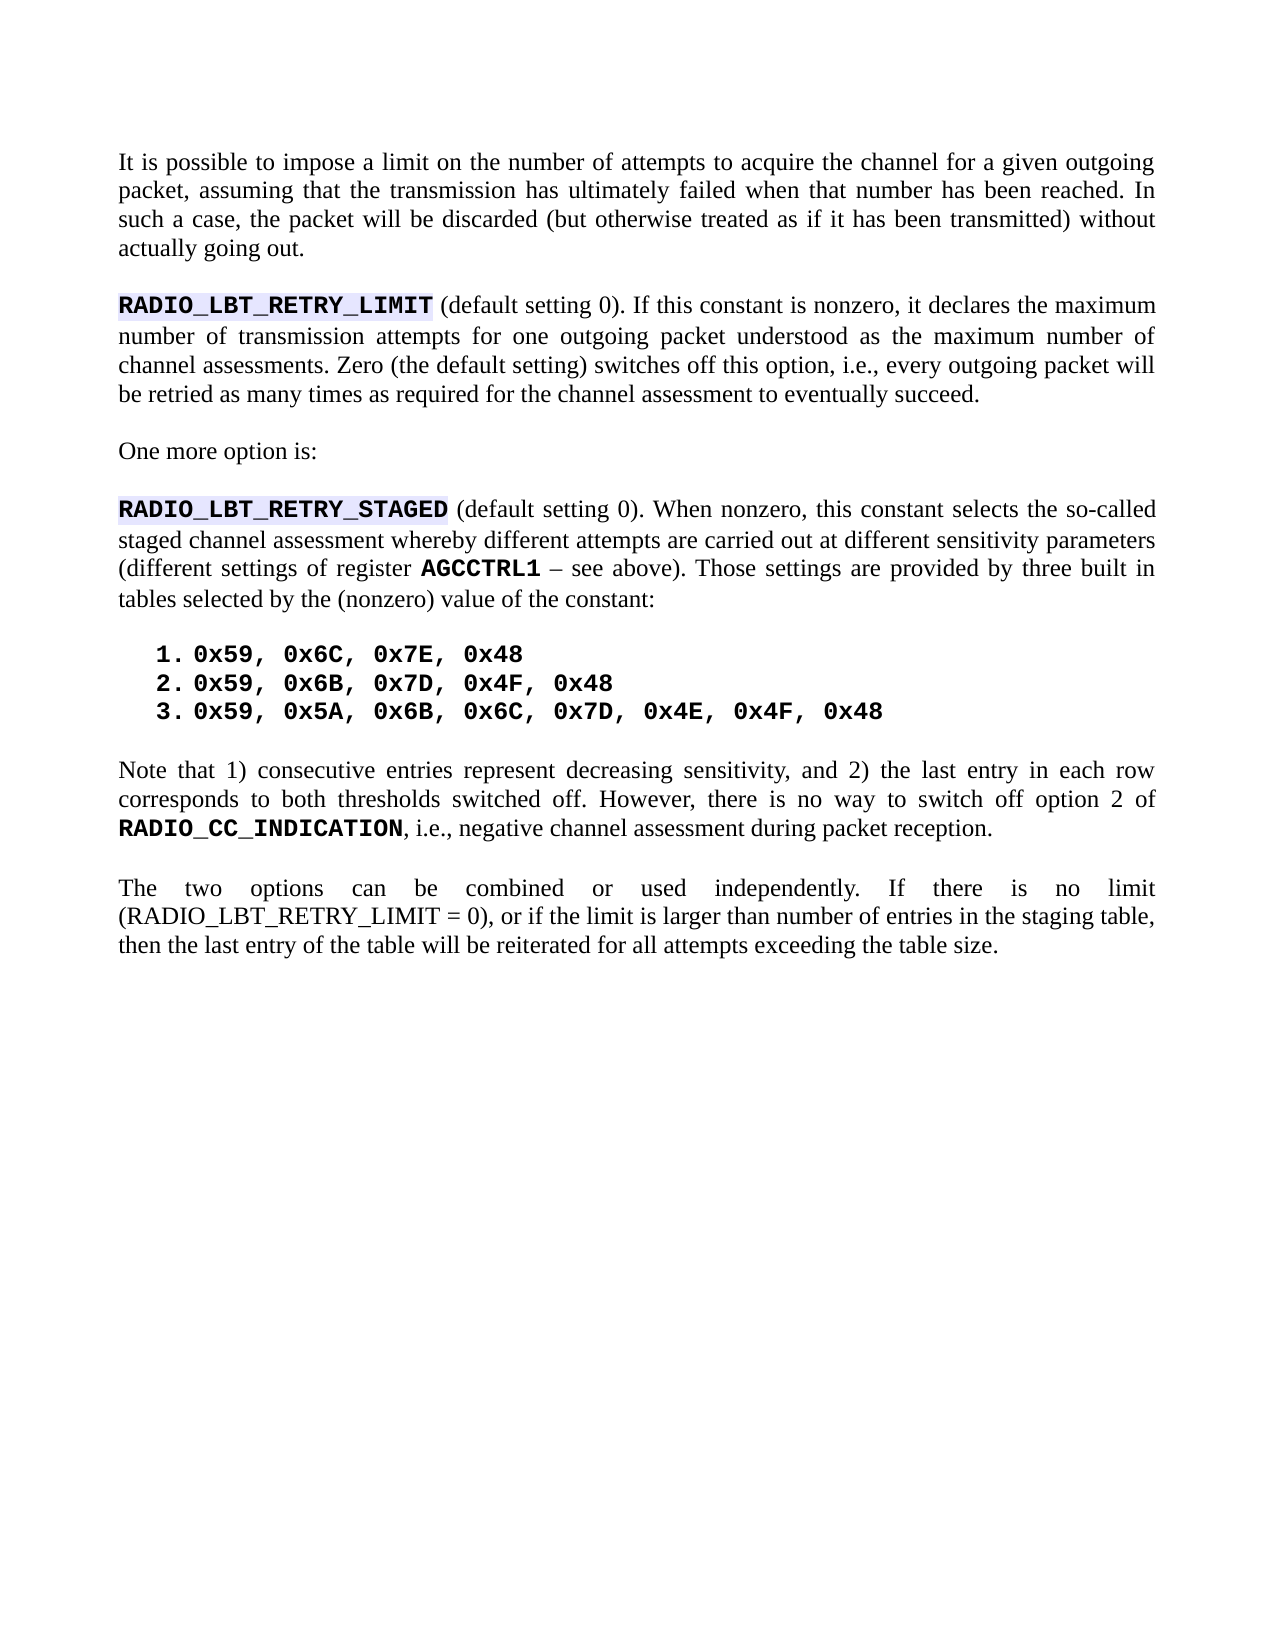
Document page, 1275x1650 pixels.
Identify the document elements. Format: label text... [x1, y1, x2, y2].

text RADIO_LBT_RETRY_STAGED (default setting 0). When nonzero, this constant selects the so-called staged channel assessment whereby different attempts are carried out at different sensitivity parameters (different settings of register AGCCTRL1 – see above). Those settings are provided by three built in tables selected by the (nonzero) value of the constant: [118, 494, 1157, 613]
list 0x59, 0x6C, 0x7E, 0x48 [156, 642, 1157, 670]
text One more option is: [118, 436, 1157, 465]
text RADIO_LBT_RETRY_LIMIT (default setting 0). If this constant is nonzero, it declares the maximum number of transmission attempts for one outgoing packet understood as the maximum number of channel assessments. Zero (the default setting) switches off this option, i.e., every outgoing packet will be retried as many times as required for the channel assessment to eventually succeed. [118, 291, 1157, 408]
list 0x59, 0x6B, 0x7D, 0x4F, 0x48 [156, 670, 1157, 698]
text It is possible to impose a limit on the number of attempts to acquire the channel for a given outgoing packet, assuming that the transmission has ultimately failed when that number has been reached. In such a case, the packet will be discarded (but otherwise treated as if it has been transmitted) without actually going out. [118, 147, 1157, 262]
text Note that 1) consecutive entries represent decreasing sensitivity, and 2) the last entry in each row corresponds to both thresholds switched off. However, there is no way to switch off option 2 of RADIO_CC_INDICATION, i.e., negative channel assessment during packet reception. [118, 756, 1157, 844]
list 0x59, 0x5A, 0x6B, 0x6C, 0x7D, 0x4E, 0x4F, 0x48 [156, 698, 1157, 727]
text The two options can be combined or used independently. If there is no limit (RADIO_LBT_RETRY_LIMIT = 0), or if the limit is larger than number of entries in the staging table, then the last entry of the table will be reiterated for all attempts exceeding the table size. [118, 873, 1157, 959]
